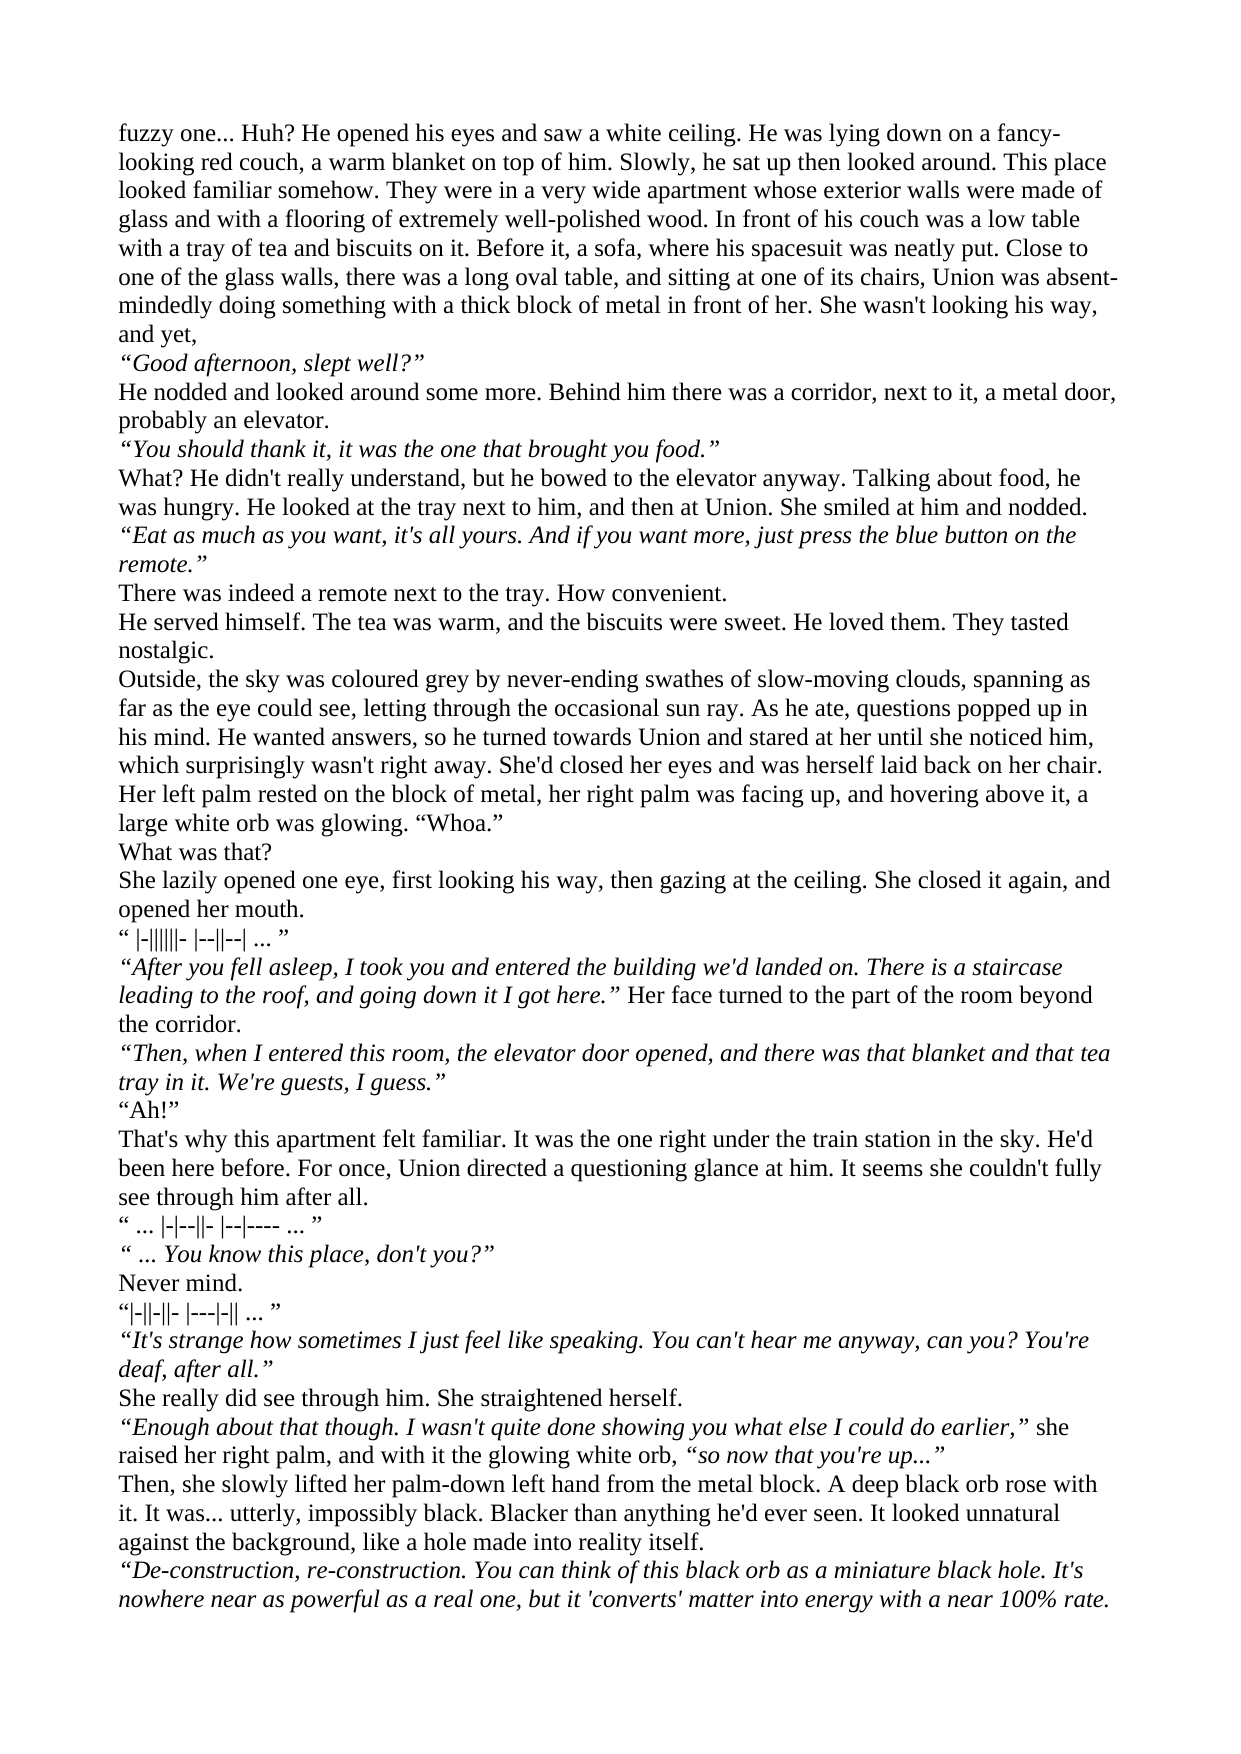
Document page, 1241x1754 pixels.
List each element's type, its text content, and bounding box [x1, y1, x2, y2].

text He nodded and looked around some more. Behind him there was a corridor, next to it, a metal door, probably an elevator. [118, 377, 1122, 434]
text What? He didn't really understand, but he bowed to the elevator anyway. Talking about food, he was hungry. He looked at the tray next to him, and then at Union. She smiled at him and nodded. [118, 463, 1122, 521]
text What was that? [118, 837, 1122, 866]
text Never mind. [118, 1268, 1122, 1297]
text “ ... You know this place, don't you?” [118, 1239, 1122, 1268]
text “ |-||||||- |--||--| ... ” [118, 923, 1122, 952]
text “|-||-||- |---|-|| ... ” [118, 1297, 1122, 1326]
text That's why this apartment felt familiar. It was the one right under the train station in the sky. He'd been here before. For once, Union directed a questioning glance at him. It seems she couldn't fully see through him after all. [118, 1124, 1122, 1211]
text He served himself. The tea was warm, and the biscuits were sweet. He loved them. They tasted nostalgic. [118, 607, 1122, 664]
text “You should thank it, it was the one that brought you food.” [118, 434, 1122, 463]
text “De-construction, re-construction. You can think of this black orb as a miniature black hole. It's nowhere near as powerful as a real one, but it 'converts' matter into energy with a near 100% rate. [118, 1556, 1122, 1613]
text “Enough about that though. I wasn't quite done showing you what else I could do earlier,” she raised her right palm, and with it the glowing white orb, “so now that you're up...” [118, 1412, 1122, 1469]
text “Eat as much as you want, it's all yours. And if you want more, just press the blue button on the remote.” [118, 521, 1122, 578]
text “It's strange how sometimes I just feel like speaking. You can't hear me anyway, can you? You're deaf, after all.” [118, 1326, 1122, 1383]
text “Then, when I entered this room, the elevator door opened, and there was that blanket and that tea tray in it. We're guests, I guess.” [118, 1038, 1122, 1096]
text There was indeed a remote next to the tray. How convenient. [118, 578, 1122, 607]
text fuzzy one... Huh? He opened his eyes and saw a white ceiling. He was lying down on a fancy-looking red couch, a warm blanket on top of him. Slowly, he sat up then looked around. This place looked familiar somehow. They were in a very wide apartment whose exterior walls were made of glass and with a flooring of extremely well-polished wood. In front of his couch was a low table with a tray of tea and biscuits on it. Before it, a sofa, where his spacesuit was neatly put. Close to one of the glass walls, there was a long oval table, and sitting at one of its chairs, Union was absent-mindedly doing something with a thick block of metal in front of her. She wasn't looking his way, and yet, [118, 118, 1122, 348]
text “After you fell asleep, I took you and entered the building we'd landed on. There is a staircase leading to the roof, and going down it I got here.” Her face turned to the part of the room beyond the corridor. [118, 952, 1122, 1038]
text “Ah!” [118, 1096, 1122, 1124]
text Outside, the sky was coloured grey by never-ending swathes of slow-moving clouds, spanning as far as the eye could see, letting through the occasional sun ray. As he ate, questions popped up in his mind. He wanted answers, so he turned towards Union and stared at her until she noticed him, which surprisingly wasn't right away. She'd closed her eyes and was herself laid back on her chair. Her left palm rested on the block of metal, her right palm was facing up, and hovering above it, a large white orb was glowing. “Whoa.” [118, 664, 1122, 837]
text She lazily opened one eye, first looking his way, then gazing at the ceiling. She closed it again, and opened her mouth. [118, 866, 1122, 923]
text “Good afternoon, slept well?” [118, 348, 1122, 377]
text Then, she slowly lifted her palm-down left hand from the metal block. A deep black orb rose with it. It was... utterly, impossibly black. Blacker than anything he'd ever seen. It looked unnatural against the background, like a hole made into reality itself. [118, 1469, 1122, 1556]
text She really did see through him. She straightened herself. [118, 1383, 1122, 1412]
text “ ... |-|--||- |--|---- ... ” [118, 1211, 1122, 1239]
